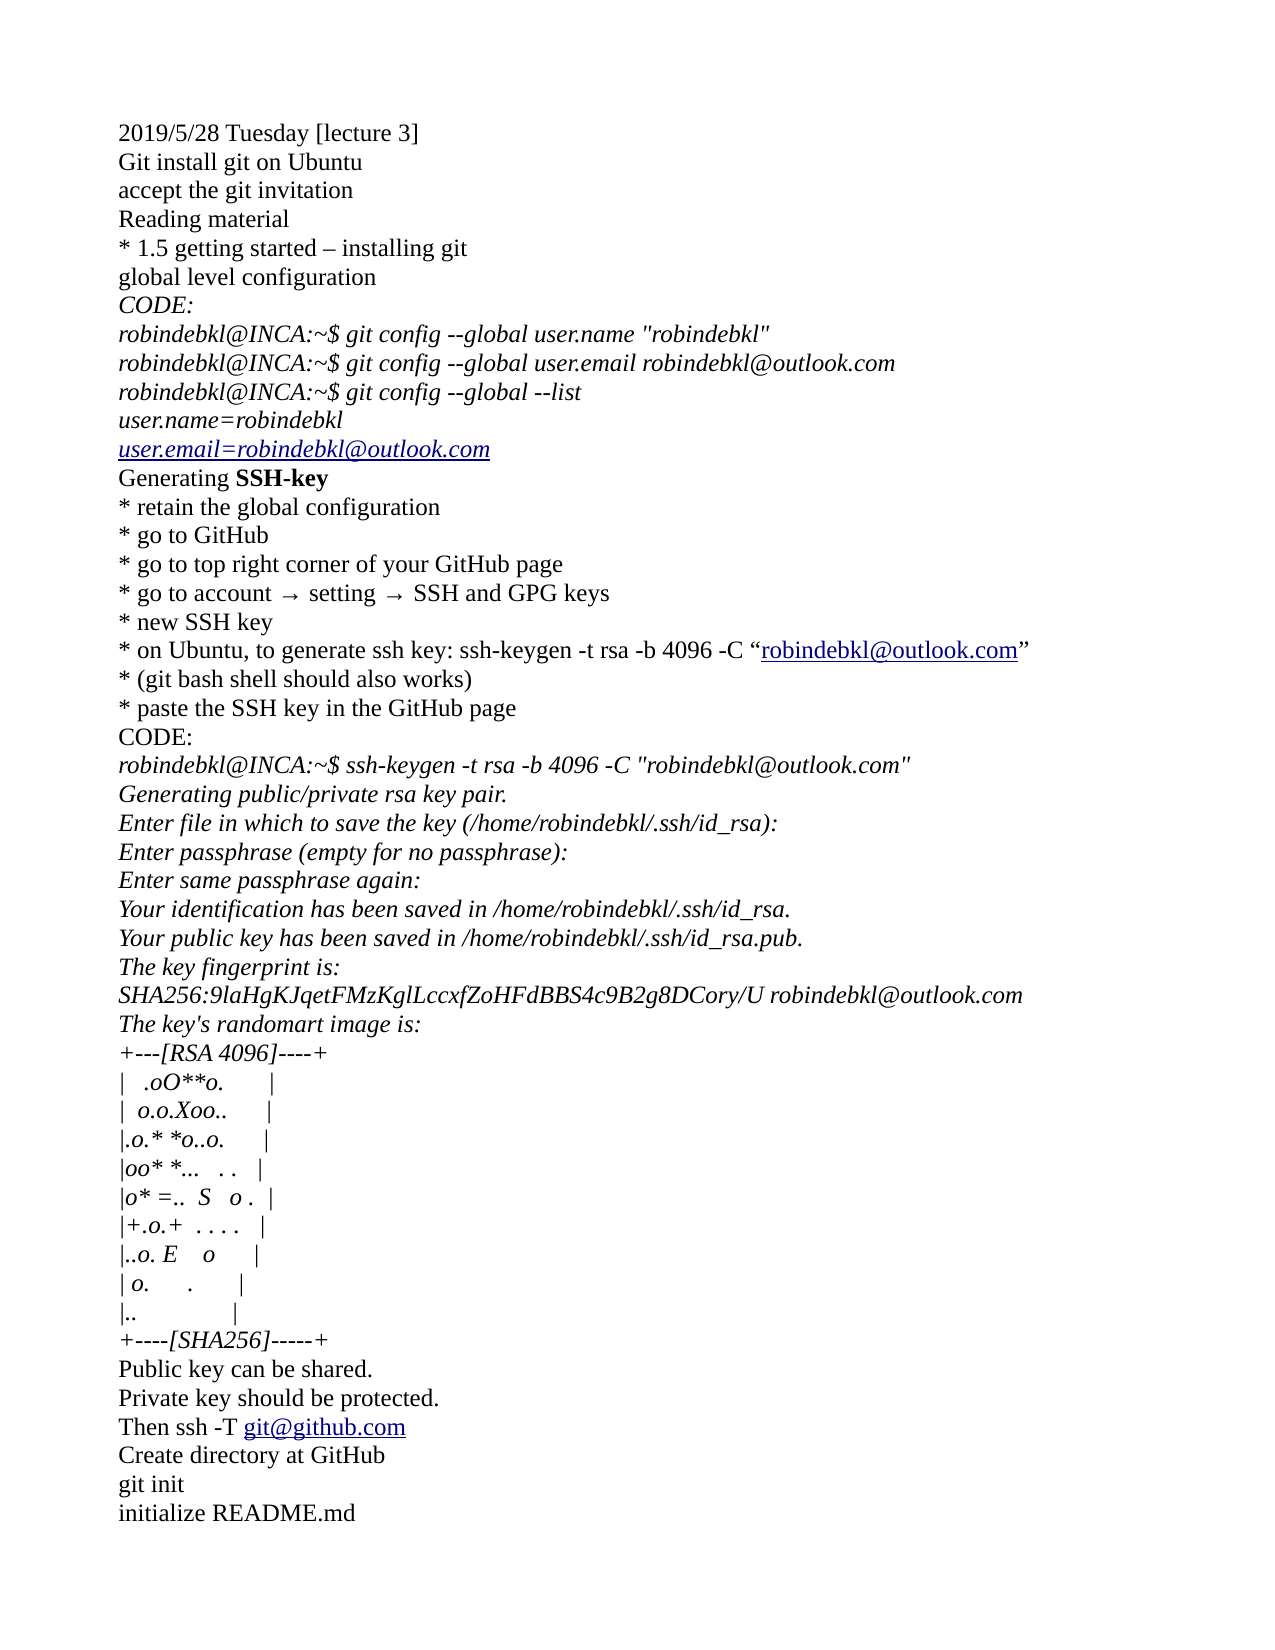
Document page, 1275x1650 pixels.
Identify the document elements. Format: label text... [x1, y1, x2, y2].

text +---[RSA 4096]----+ [118, 1038, 1157, 1067]
text +----[SHA256]-----+ [118, 1326, 1157, 1354]
text robindebkl@INCA:~$ git config --global --list [118, 377, 1157, 406]
text CODE: [118, 291, 1157, 319]
text |.o.* *o..o. | [118, 1124, 1157, 1153]
text |.. | [118, 1297, 1157, 1326]
text |oo* *... . . | [118, 1153, 1157, 1182]
text Reading material [118, 204, 1157, 233]
text * paste the SSH key in the GitHub page [118, 693, 1157, 722]
text global level configuration [118, 262, 1157, 291]
text Your public key has been saved in /home/robindebkl/.ssh/id_rsa.pub. [118, 923, 1157, 952]
text | .oO**o. | [118, 1067, 1157, 1096]
text * go to account → setting → SSH and GPG keys [118, 578, 1157, 607]
text robindebkl@INCA:~$ ssh-keygen -t rsa -b 4096 -C "robindebkl@outlook.com" [118, 751, 1157, 779]
text The key fingerprint is: [118, 952, 1157, 981]
text * 1.5 getting started – installing git [118, 233, 1157, 262]
text * new SSH key [118, 607, 1157, 636]
text Enter file in which to save the key (/home/robindebkl/.ssh/id_rsa): [118, 808, 1157, 837]
text * go to GitHub [118, 521, 1157, 549]
text user.name=robindebkl [118, 406, 1157, 434]
text Your identification has been saved in /home/robindebkl/.ssh/id_rsa. [118, 894, 1157, 923]
text robindebkl@INCA:~$ git config --global user.email robindebkl@outlook.com [118, 348, 1157, 377]
text | o.o.Xoo.. | [118, 1096, 1157, 1124]
text Private key should be protected. [118, 1383, 1157, 1412]
text CODE: [118, 722, 1157, 751]
text user.email=robindebkl@outlook.com [118, 434, 1157, 463]
text The key's randomart image is: [118, 1009, 1157, 1038]
text | o. . | [118, 1268, 1157, 1297]
text * go to top right corner of your GitHub page [118, 549, 1157, 578]
text initialize README.md [118, 1498, 1157, 1527]
text robindebkl@INCA:~$ git config --global user.name "robindebkl" [118, 319, 1157, 348]
text Generating public/private rsa key pair. [118, 779, 1157, 808]
text Git install git on Ubuntu [118, 147, 1157, 176]
text |o* =.. S o . | [118, 1182, 1157, 1211]
text |..o. E o | [118, 1239, 1157, 1268]
text * on Ubuntu, to generate ssh key: ssh-keygen -t rsa -b 4096 -C “robindebkl@outlook.com” [118, 636, 1157, 664]
text Enter same passphrase again: [118, 866, 1157, 894]
text * (git bash shell should also works) [118, 664, 1157, 693]
text * retain the global configuration [118, 492, 1157, 521]
text |+.o.+ . . . . | [118, 1211, 1157, 1239]
text git init [118, 1469, 1157, 1498]
text Create directory at GitHub [118, 1441, 1157, 1469]
text Enter passphrase (empty for no passphrase): [118, 837, 1157, 866]
text Public key can be shared. [118, 1354, 1157, 1383]
text Then ssh -T git@github.com [118, 1412, 1157, 1441]
text 2019/5/28 Tuesday [lecture 3] [118, 118, 1157, 147]
text Generating SSH-key [118, 463, 1157, 492]
text SHA256:9laHgKJqetFMzKglLccxfZoHFdBBS4c9B2g8DCory/U robindebkl@outlook.com [118, 981, 1157, 1009]
text accept the git invitation [118, 176, 1157, 204]
